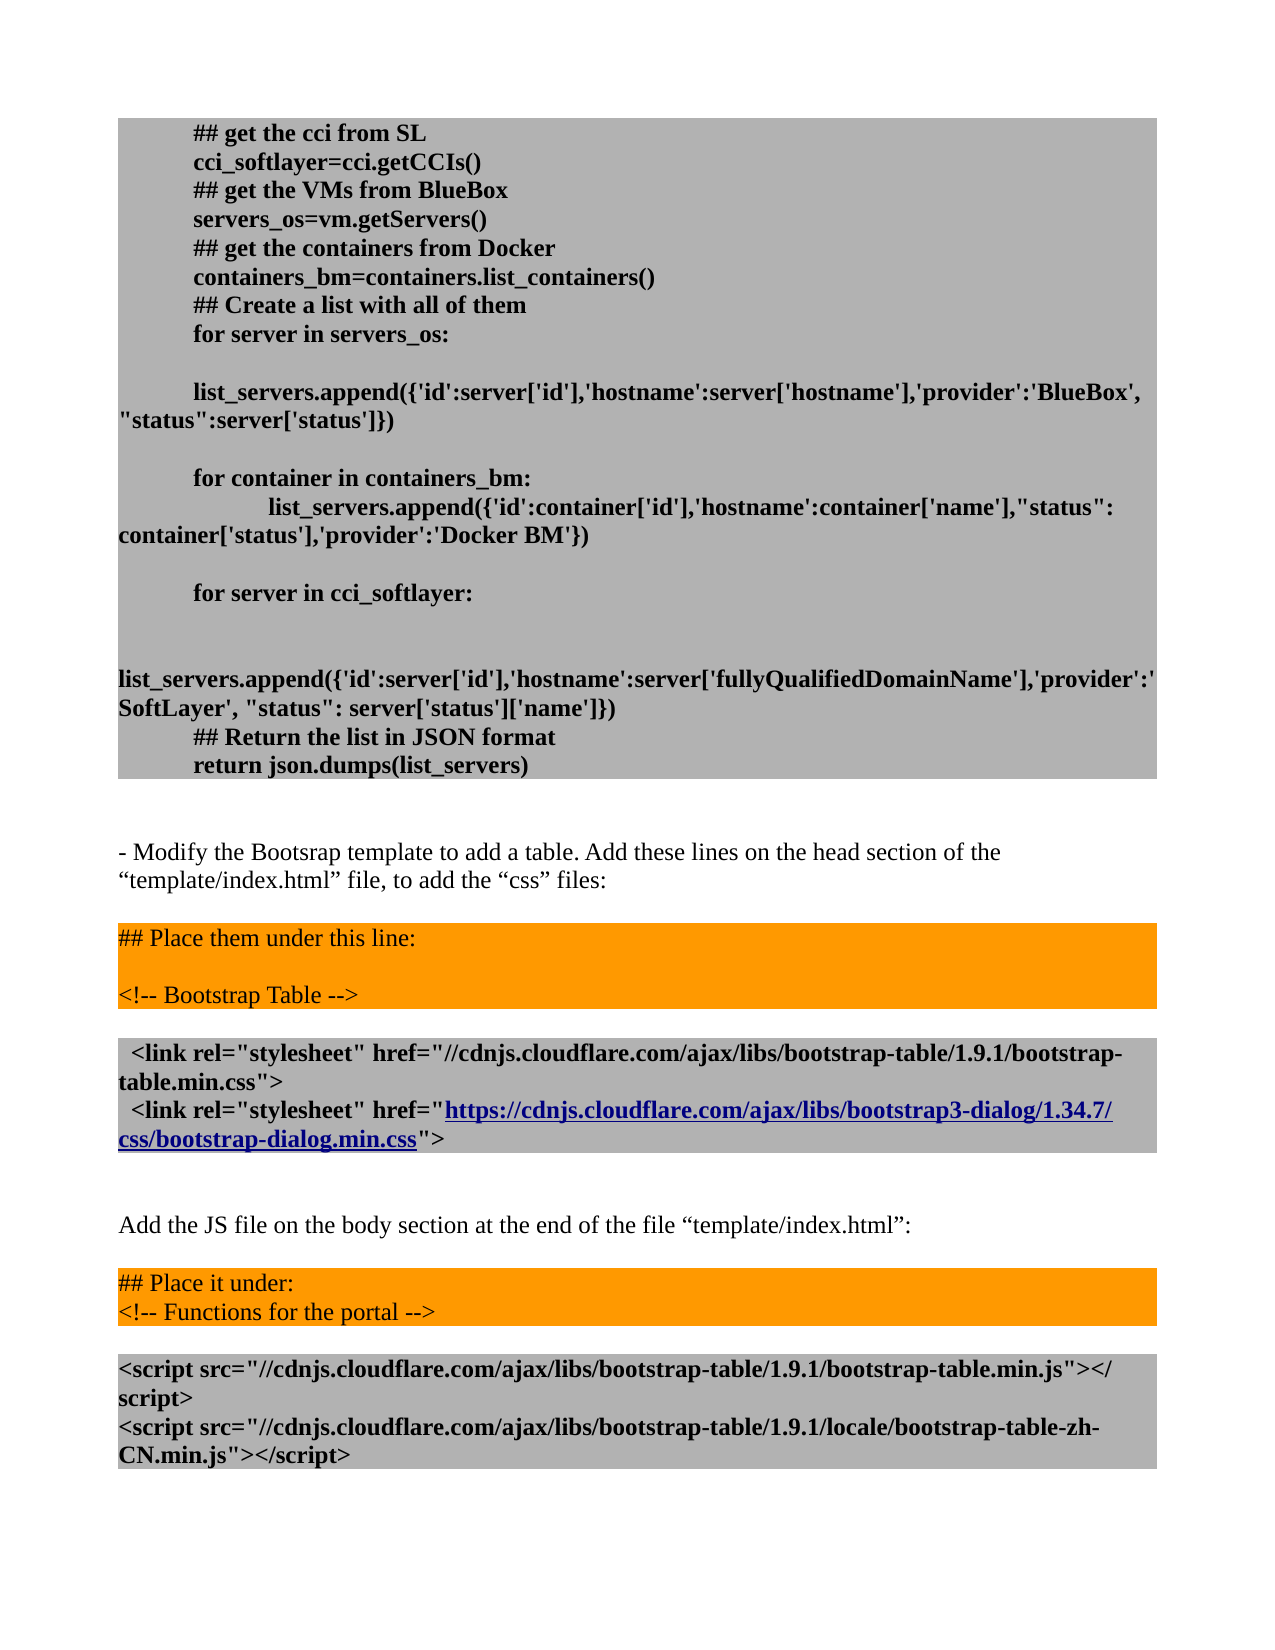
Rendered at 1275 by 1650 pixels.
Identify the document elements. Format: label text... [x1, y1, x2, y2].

text cci_softlayer=cci.getCCIs() [118, 147, 1157, 176]
text ## Place it under: [118, 1268, 1157, 1297]
text containers_bm=containers.list_containers() [118, 262, 1157, 291]
text ## get the cci from SL [118, 118, 1157, 147]
text - Modify the Bootsrap template to add a table. Add these lines on the head section of the “template/index.html” file, to add the “css” files: [118, 837, 1157, 894]
text list_servers.append({'id':container['id'],'hostname':container['name'],"status": container['status'],'provider':'Docker BM'}) [118, 492, 1157, 549]
text ## get the containers from Docker [118, 233, 1157, 262]
text <link rel="stylesheet" href="//cdnjs.cloudflare.com/ajax/libs/bootstrap-table/1.9.1/bootstrap-table.min.css"> [118, 1038, 1157, 1096]
text list_servers.append({'id':server['id'],'hostname':server['hostname'],'provider':'BlueBox', "status":server['status']}) [118, 348, 1157, 434]
text ## Create a list with all of them [118, 291, 1157, 319]
text servers_os=vm.getServers() [118, 204, 1157, 233]
text <link rel="stylesheet" href="https://cdnjs.cloudflare.com/ajax/libs/bootstrap3-dialog/1.34.7/css/bootstrap-dialog.min.css"> [118, 1096, 1157, 1153]
text list_servers.append({'id':server['id'],'hostname':server['fullyQualifiedDomainName'],'provider':'SoftLayer', "status": server['status']['name']}) [118, 607, 1157, 722]
text ## get the VMs from BlueBox [118, 176, 1157, 204]
text for server in cci_softlayer: [118, 578, 1157, 607]
text return json.dumps(list_servers) [118, 751, 1157, 779]
text Add the JS file on the body section at the end of the file “template/index.html”: [118, 1211, 1157, 1239]
text <script src="//cdnjs.cloudflare.com/ajax/libs/bootstrap-table/1.9.1/locale/bootstrap-table-zh-CN.min.js"></script> [118, 1412, 1157, 1469]
text <!-- Functions for the portal --> [118, 1297, 1157, 1326]
text ## Return the list in JSON format [118, 722, 1157, 751]
text <script src="//cdnjs.cloudflare.com/ajax/libs/bootstrap-table/1.9.1/bootstrap-table.min.js"></script> [118, 1354, 1157, 1412]
text for container in containers_bm: [118, 463, 1157, 492]
text <!-- Bootstrap Table --> [118, 981, 1157, 1009]
text ## Place them under this line: [118, 923, 1157, 952]
text for server in servers_os: [118, 319, 1157, 348]
